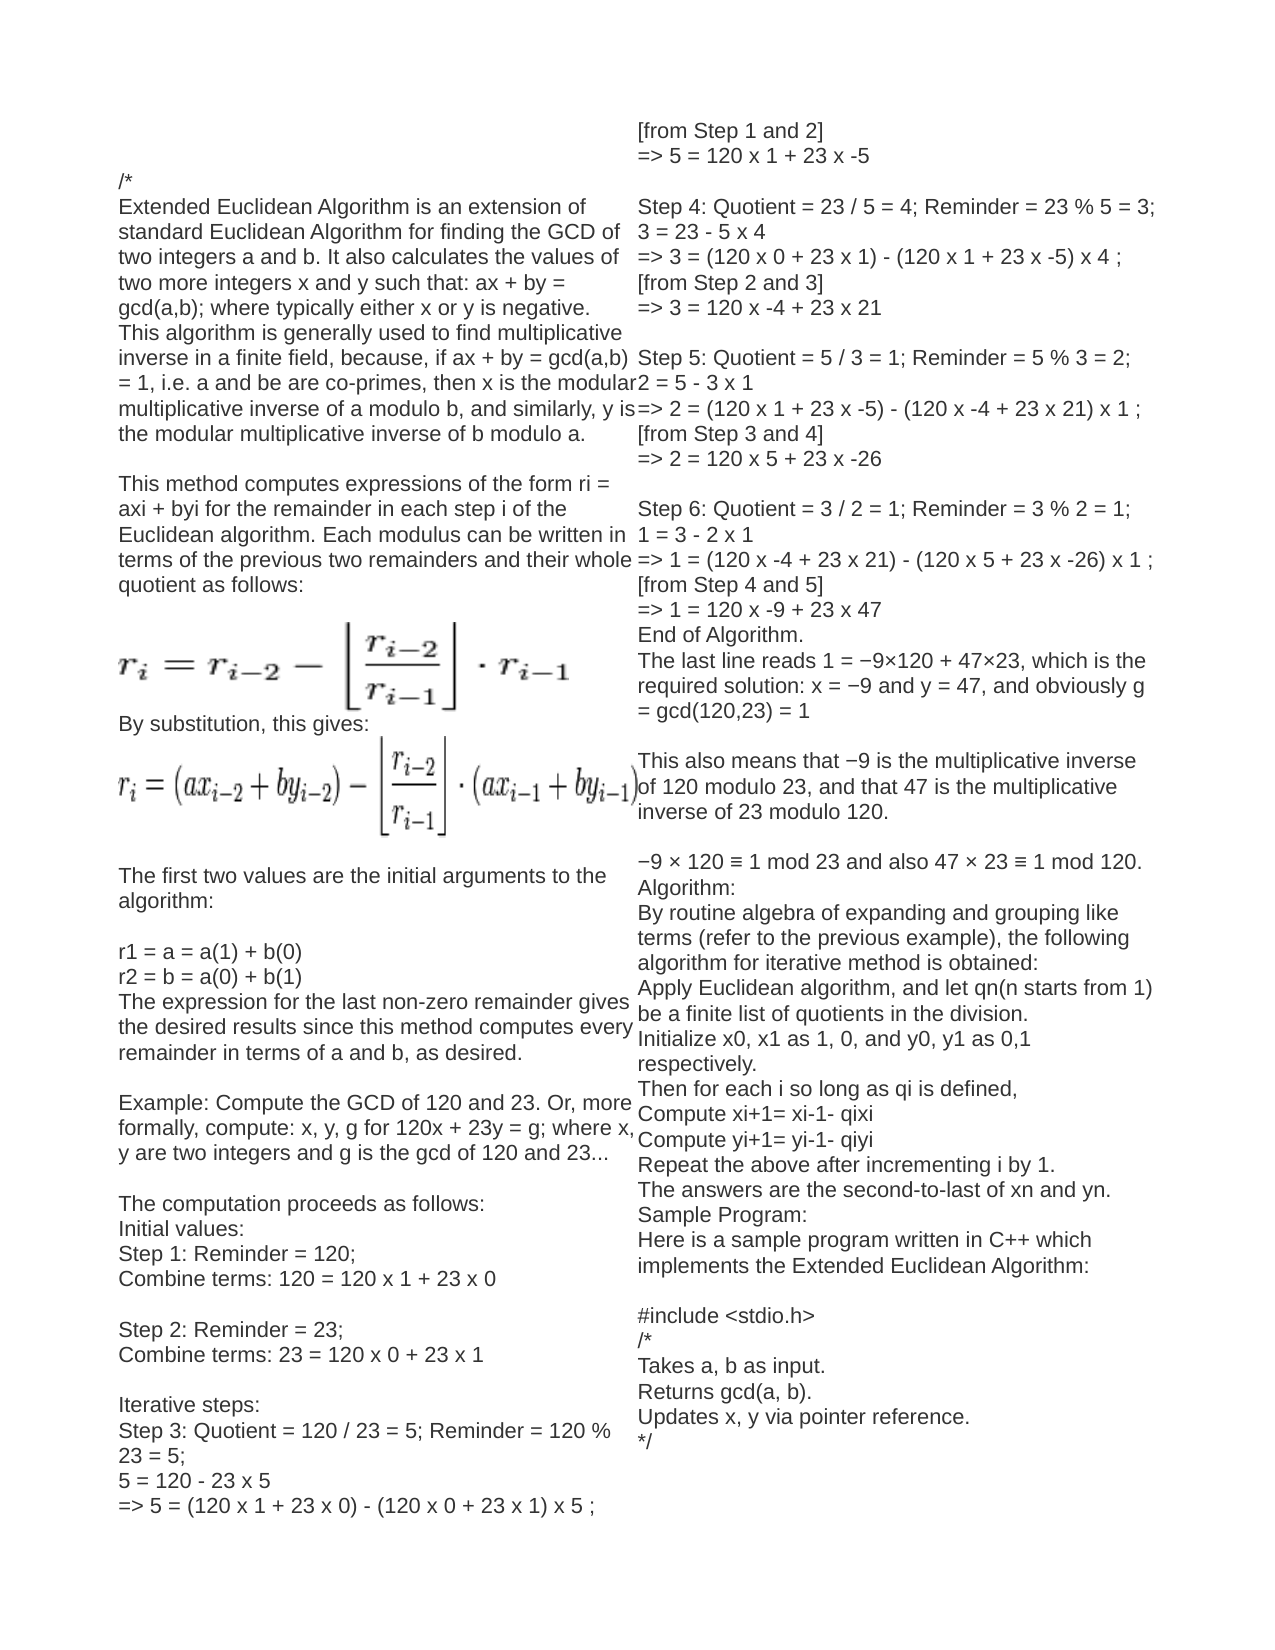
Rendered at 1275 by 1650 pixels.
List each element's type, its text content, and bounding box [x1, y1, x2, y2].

text Here is a sample program written in C++ which implements the Extended Euclidean Algorithm: [637, 1227, 1157, 1278]
text 2 = 5 - 3 x 1 [637, 370, 1157, 395]
text The last line reads 1 = −9×120 + 47×23, which is the required solution: x = −9 and y = 47, and obviously g = gcd(120,23) = 1 [637, 647, 1157, 723]
text −9 × 120 ≡ 1 mod 23 and also 47 × 23 ≡ 1 mod 120. [637, 849, 1157, 874]
text The computation proceeds as follows: [118, 1191, 637, 1216]
text This method computes expressions of the form ri = axi + byi for the remainder in each step i of the Euclidean algorithm. Each modulus can be written in terms of the previous two remainders and their whole quotient as follows: [118, 471, 637, 597]
text Takes a, b as input. [637, 1353, 1157, 1378]
text By routine algebra of expanding and grouping like terms (refer to the previous example), the following algorithm for iterative method is obtained: [637, 899, 1157, 975]
text => 3 = 120 x -4 + 23 x 21 [637, 294, 1157, 320]
text => 2 = (120 x 1 + 23 x -5) - (120 x -4 + 23 x 21) x 1 ;[from Step 3 and 4] [637, 395, 1157, 446]
text 5 = 120 - 23 x 5 [118, 1468, 637, 1493]
text Updates x, y via pointer reference. [637, 1404, 1157, 1429]
picture [118, 622, 569, 712]
text Combine terms: 120 = 120 x 1 + 23 x 0 [118, 1266, 637, 1291]
text #include <stdio.h> [637, 1303, 1157, 1328]
text Step 1: Reminder = 120; [118, 1241, 637, 1266]
text Iterative steps: [118, 1392, 637, 1417]
text */ [637, 1429, 1157, 1454]
text Initialize x0, x1 as 1, 0, and y0, y1 as 0,1 respectively. [637, 1026, 1157, 1076]
text Step 4: Quotient = 23 / 5 = 4; Reminder = 23 % 5 = 3; [637, 194, 1157, 219]
text => 5 = 120 x 1 + 23 x -5 [637, 143, 1157, 168]
text Example: Compute the GCD of 120 and 23. Or, more formally, compute: x, y, g for 120x + 23y = g; where x, y are two integers and g is the gcd of 120 and 23... [118, 1090, 637, 1165]
text Extended Euclidean Algorithm is an extension of standard Euclidean Algorithm for finding the GCD of two integers a and b. It also calculates the values of two more integers x and y such that: ax + by = gcd(a,b); where typically either x or y is negative. This algorithm is generally used to find multiplicative inverse in a finite field, because, if ax + by = gcd(a,b) = 1, i.e. a and be are co-primes, then x is the modular multiplicative inverse of a modulo b, and similarly, y is the modular multiplicative inverse of b modulo a. [118, 194, 637, 446]
text The expression for the last non-zero remainder gives the desired results since this method computes every remainder in terms of a and b, as desired. [118, 989, 637, 1064]
text This also means that −9 is the multiplicative inverse of 120 modulo 23, and that 47 is the multiplicative inverse of 23 modulo 120. [638, 748, 1157, 824]
text r1 = a = a(1) + b(0) [118, 938, 637, 964]
text => 5 = (120 x 1 + 23 x 0) - (120 x 0 + 23 x 1) x 5 ; [118, 1493, 637, 1518]
text [from Step 1 and 2] [637, 118, 1157, 143]
text Step 6: Quotient = 3 / 2 = 1; Reminder = 3 % 2 = 1; [637, 496, 1157, 521]
text By substitution, this gives: [118, 711, 637, 736]
text /* [637, 1328, 1157, 1353]
text [118, 118, 637, 143]
text End of Algorithm. [637, 622, 1157, 647]
text => 2 = 120 x 5 + 23 x -26 [637, 446, 1157, 471]
text => 1 = 120 x -9 + 23 x 47 [637, 597, 1157, 622]
text Compute yi+1= yi-1- qiyi [637, 1126, 1157, 1152]
text Compute xi+1= xi-1- qixi [637, 1101, 1157, 1126]
text Algorithm: [637, 874, 1157, 899]
text => 3 = (120 x 0 + 23 x 1) - (120 x 1 + 23 x -5) x 4 ;[from Step 2 and 3] [637, 244, 1157, 294]
text 3 = 23 - 5 x 4 [637, 219, 1157, 244]
text => 1 = (120 x -4 + 23 x 21) - (120 x 5 + 23 x -26) x 1 ;[from Step 4 and 5] [637, 547, 1157, 597]
text The first two values are the initial arguments to the algorithm: [118, 863, 637, 913]
text /* [118, 168, 637, 194]
picture [118, 736, 638, 838]
text Repeat the above after incrementing i by 1. [637, 1152, 1157, 1177]
text r2 = b = a(0) + b(1) [118, 964, 637, 989]
text Initial values: [118, 1216, 637, 1241]
text 1 = 3 - 2 x 1 [637, 521, 1157, 547]
text Step 2: Reminder = 23; [118, 1317, 637, 1342]
text Returns gcd(a, b). [637, 1378, 1157, 1404]
text The answers are the second-to-last of xn and yn. [637, 1177, 1157, 1202]
text Sample Program: [637, 1202, 1157, 1227]
text Apply Euclidean algorithm, and let qn(n starts from 1) be a finite list of quotients in the division. [637, 975, 1157, 1026]
text Then for each i so long as qi is defined, [637, 1076, 1157, 1101]
text Step 3: Quotient = 120 / 23 = 5; Reminder = 120 % 23 = 5; [118, 1417, 637, 1468]
text Step 5: Quotient = 5 / 3 = 1; Reminder = 5 % 3 = 2; [637, 345, 1157, 370]
text Combine terms: 23 = 120 x 0 + 23 x 1 [118, 1342, 637, 1367]
